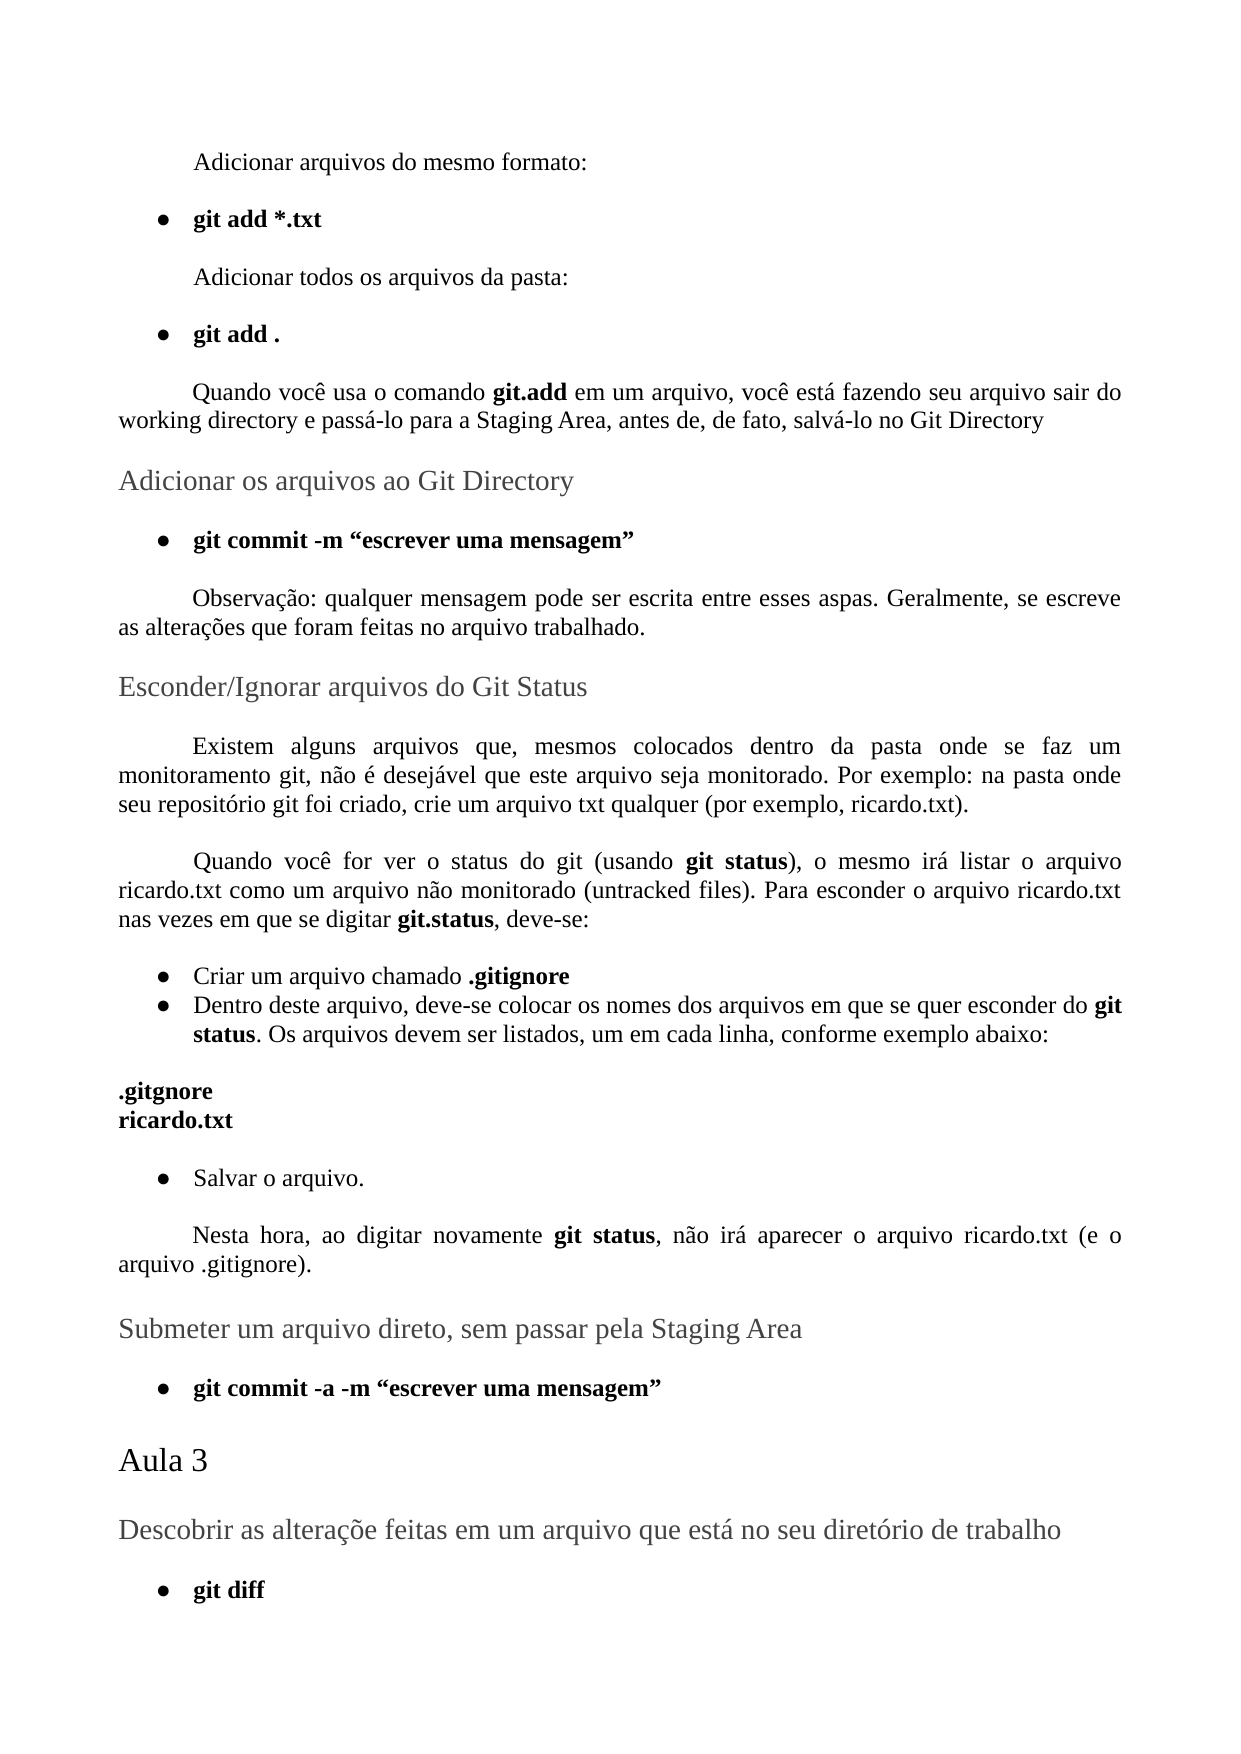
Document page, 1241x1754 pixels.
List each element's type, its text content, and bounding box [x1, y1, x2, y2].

text Nesta hora, ao digitar novamente git status, não irá aparecer o arquivo ricardo.txt (e o arquivo .gitignore). [118, 1220, 1122, 1278]
list git add . [156, 319, 1122, 348]
text Existem alguns arquivos que, mesmos colocados dentro da pasta onde se faz um monitoramento git, não é desejável que este arquivo seja monitorado. Por exemplo: na pasta onde seu repositório git foi criado, crie um arquivo txt qualquer (por exemplo, ricardo.txt). [118, 731, 1122, 818]
list git commit -m “escrever uma mensagem” [156, 525, 1122, 554]
subtitle Descobrir as alteraçõe feitas em um arquivo que está no seu diretório de trabalho [118, 1512, 1122, 1546]
subtitle Esconder/Ignorar arquivos do Git Status [118, 669, 1122, 703]
text Quando você usa o comando git.add em um arquivo, você está fazendo seu arquivo sair do working directory e passá-lo para a Staging Area, antes de, de fato, salvá-lo no Git Directory [118, 377, 1122, 434]
list Dentro deste arquivo, deve-se colocar os nomes dos arquivos em que se quer esconder do git status. Os arquivos devem ser listados, um em cada linha, conforme exemplo abaixo: [156, 990, 1122, 1048]
subtitle Adicionar os arquivos ao Git Directory [118, 463, 1122, 497]
list git diff [156, 1575, 1122, 1603]
text Adicionar arquivos do mesmo formato: [118, 147, 1122, 176]
list Criar um arquivo chamado .gitignore [156, 961, 1122, 990]
text Observação: qualquer mensagem pode ser escrita entre esses aspas. Geralmente, se escreve as alterações que foram feitas no arquivo trabalhado. [118, 583, 1122, 640]
list git add *.txt [156, 204, 1122, 233]
text Adicionar todos os arquivos da pasta: [118, 262, 1122, 291]
subtitle Aula 3 [118, 1441, 1122, 1479]
text Quando você for ver o status do git (usando git status), o mesmo irá listar o arquivo ricardo.txt como um arquivo não monitorado (untracked files). Para esconder o arquivo ricardo.txt nas vezes em que se digitar git.status, deve-se: [118, 846, 1122, 933]
text .gitgnore [118, 1076, 1122, 1105]
list git commit -a -m “escrever uma mensagem” [156, 1373, 1122, 1402]
text ricardo.txt [118, 1105, 1122, 1134]
list Salvar o arquivo. [156, 1163, 1122, 1191]
subtitle Submeter um arquivo direto, sem passar pela Staging Area [118, 1311, 1122, 1345]
